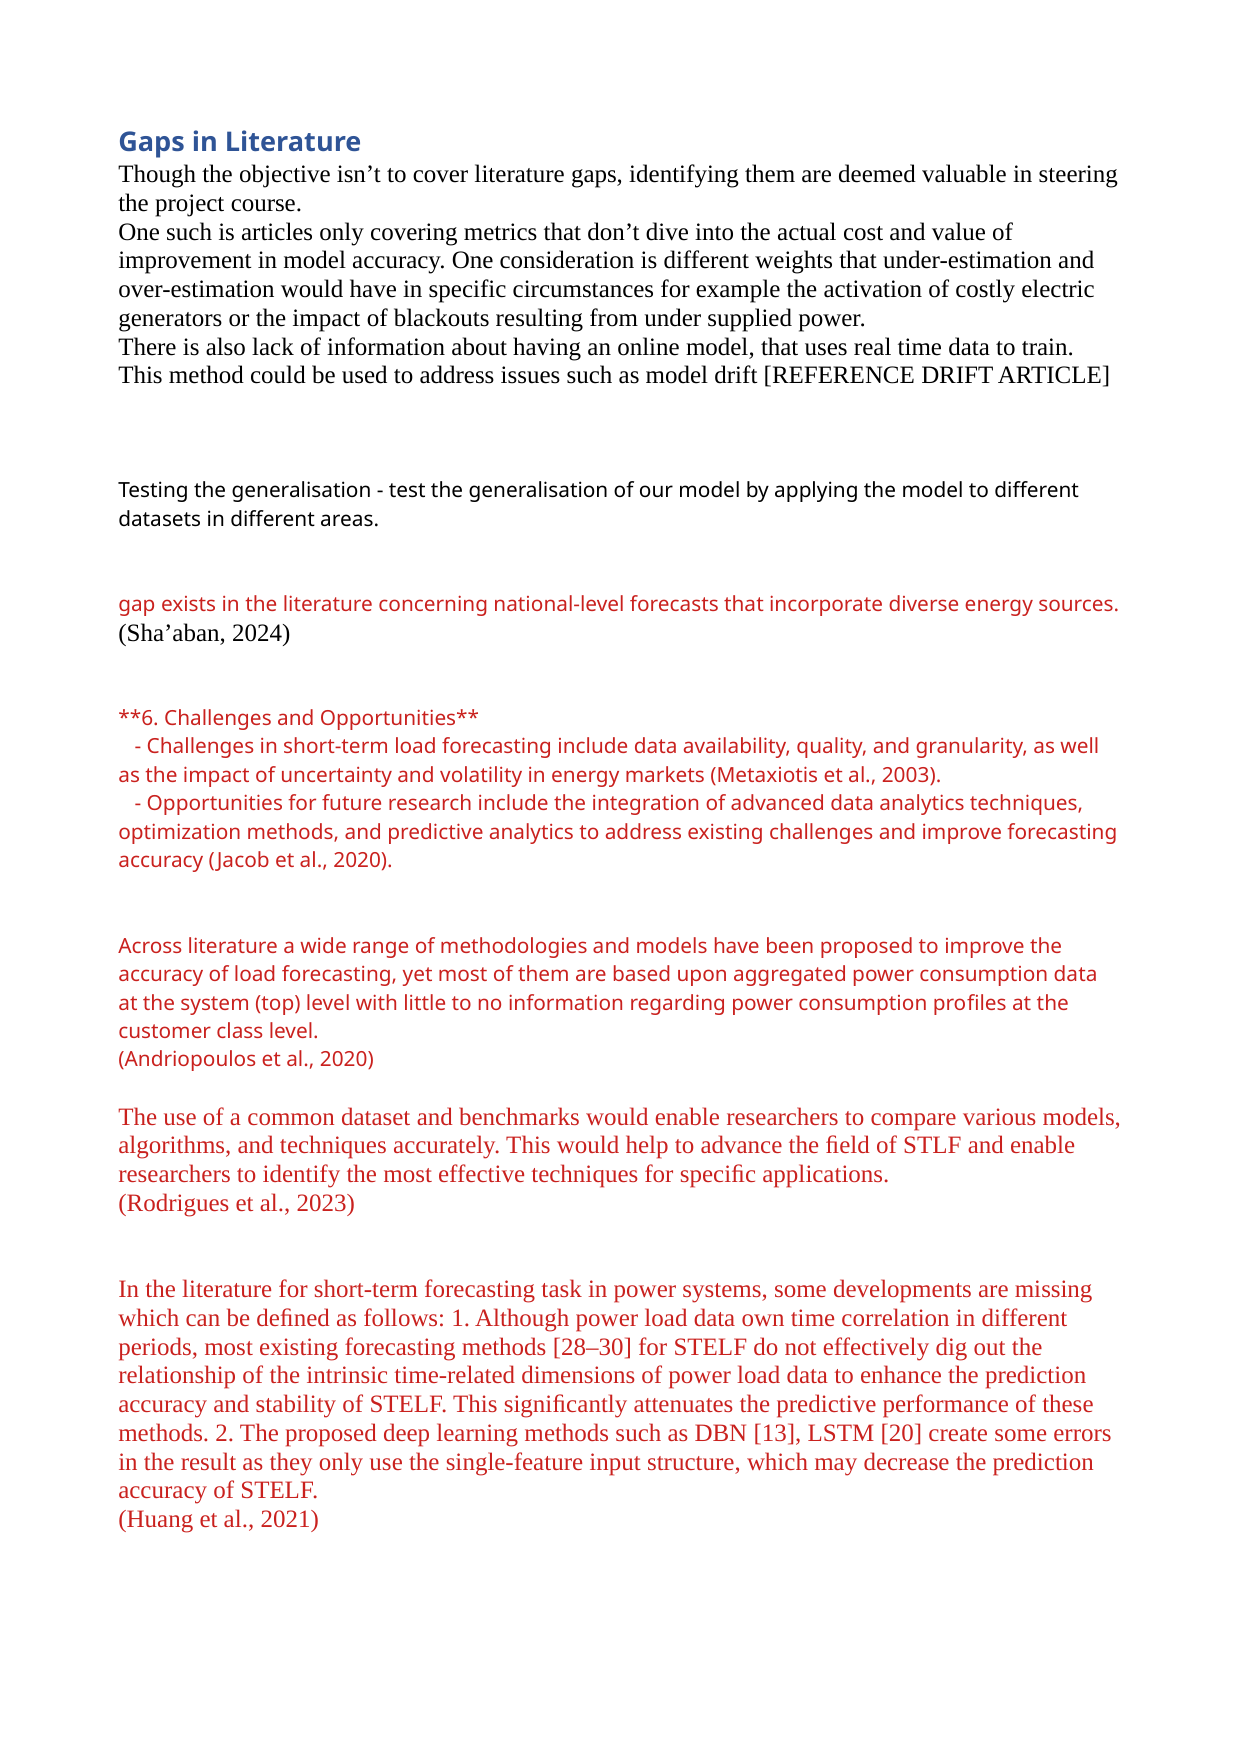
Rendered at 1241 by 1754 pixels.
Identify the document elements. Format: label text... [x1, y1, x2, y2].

text **6. Challenges and Opportunities** - Challenges in short-term load forecasting include data availability, quality, and granularity, as well as the impact of uncertainty and volatility in energy markets (Metaxiotis et al., 2003). - Opportunities for future research include the integration of advanced data analytics techniques, optimization methods, and predictive analytics to address existing challenges and improve forecasting accuracy (Jacob et al., 2020). [118, 703, 1122, 874]
text gap exists in the literature concerning national-level forecasts that incorporate diverse energy sources. (Sha’aban, 2024) [118, 589, 1122, 646]
subtitle Gaps in Literature [118, 122, 1122, 159]
text Across literature a wide range of methodologies and models have been proposed to improve the accuracy of load forecasting, yet most of them are based upon aggregated power consumption data at the system (top) level with little to no information regarding power consumption proﬁles at the customer class level. [118, 931, 1122, 1044]
text Testing the generalisation - test the generalisation of our model by applying the model to different datasets in different areas. [118, 475, 1122, 532]
text (Huang et al., 2021) [118, 1504, 1122, 1533]
text Though the objective isn’t to cover literature gaps, identifying them are deemed valuable in steering the project course. [118, 159, 1122, 217]
text There is also lack of information about having an online model, that uses real time data to train. This method could be used to address issues such as model drift [REFERENCE DRIFT ARTICLE] [118, 332, 1122, 389]
text The use of a common dataset and benchmarks would enable researchers to compare various models, algorithms, and techniques accurately. This would help to advance the ﬁeld of STLF and enable researchers to identify the most effective techniques for speciﬁc applications. [118, 1102, 1122, 1188]
text (Rodrigues et al., 2023) [118, 1188, 1122, 1217]
text One such is articles only covering metrics that don’t dive into the actual cost and value of improvement in model accuracy. One consideration is different weights that under-estimation and over-estimation would have in specific circumstances for example the activation of costly electric generators or the impact of blackouts resulting from under supplied power. [118, 217, 1122, 332]
text In the literature for short-term forecasting task in power systems, some developments are missing which can be deﬁned as follows: 1. Although power load data own time correlation in different periods, most existing forecasting methods [28–30] for STELF do not effectively dig out the relationship of the intrinsic time-related dimensions of power load data to enhance the prediction accuracy and stability of STELF. This signiﬁcantly attenuates the predictive performance of these methods. 2. The proposed deep learning methods such as DBN [13], LSTM [20] create some errors in the result as they only use the single-feature input structure, which may decrease the prediction accuracy of STELF. [118, 1274, 1122, 1504]
text (Andriopoulos et al., 2020) [118, 1044, 1122, 1102]
